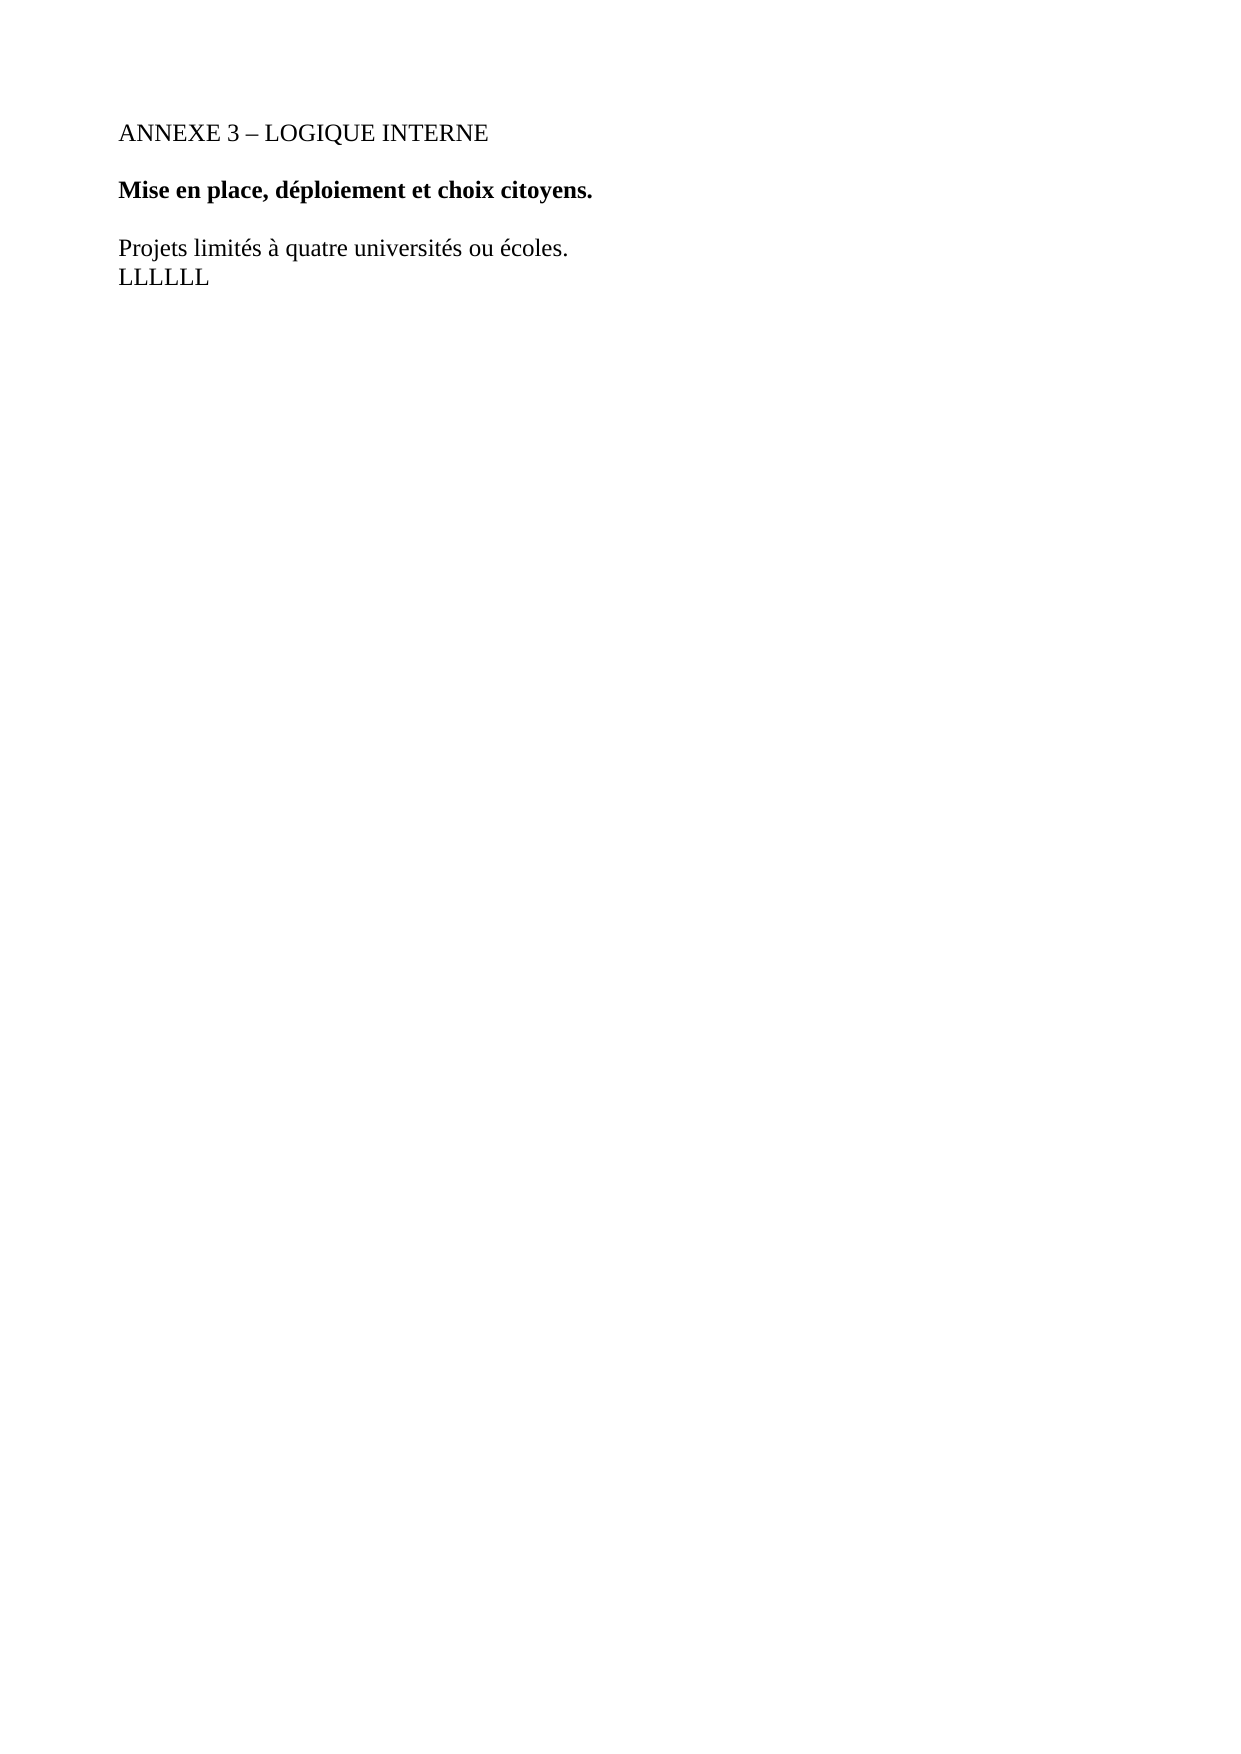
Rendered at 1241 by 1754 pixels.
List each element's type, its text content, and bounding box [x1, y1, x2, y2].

text Mise en place, déploiement et choix citoyens. [118, 176, 1122, 204]
text Projets limités à quatre universités ou écoles. [118, 233, 1122, 262]
text LLLLLL [118, 262, 1122, 291]
text ANNEXE 3 – LOGIQUE INTERNE [118, 118, 1122, 147]
